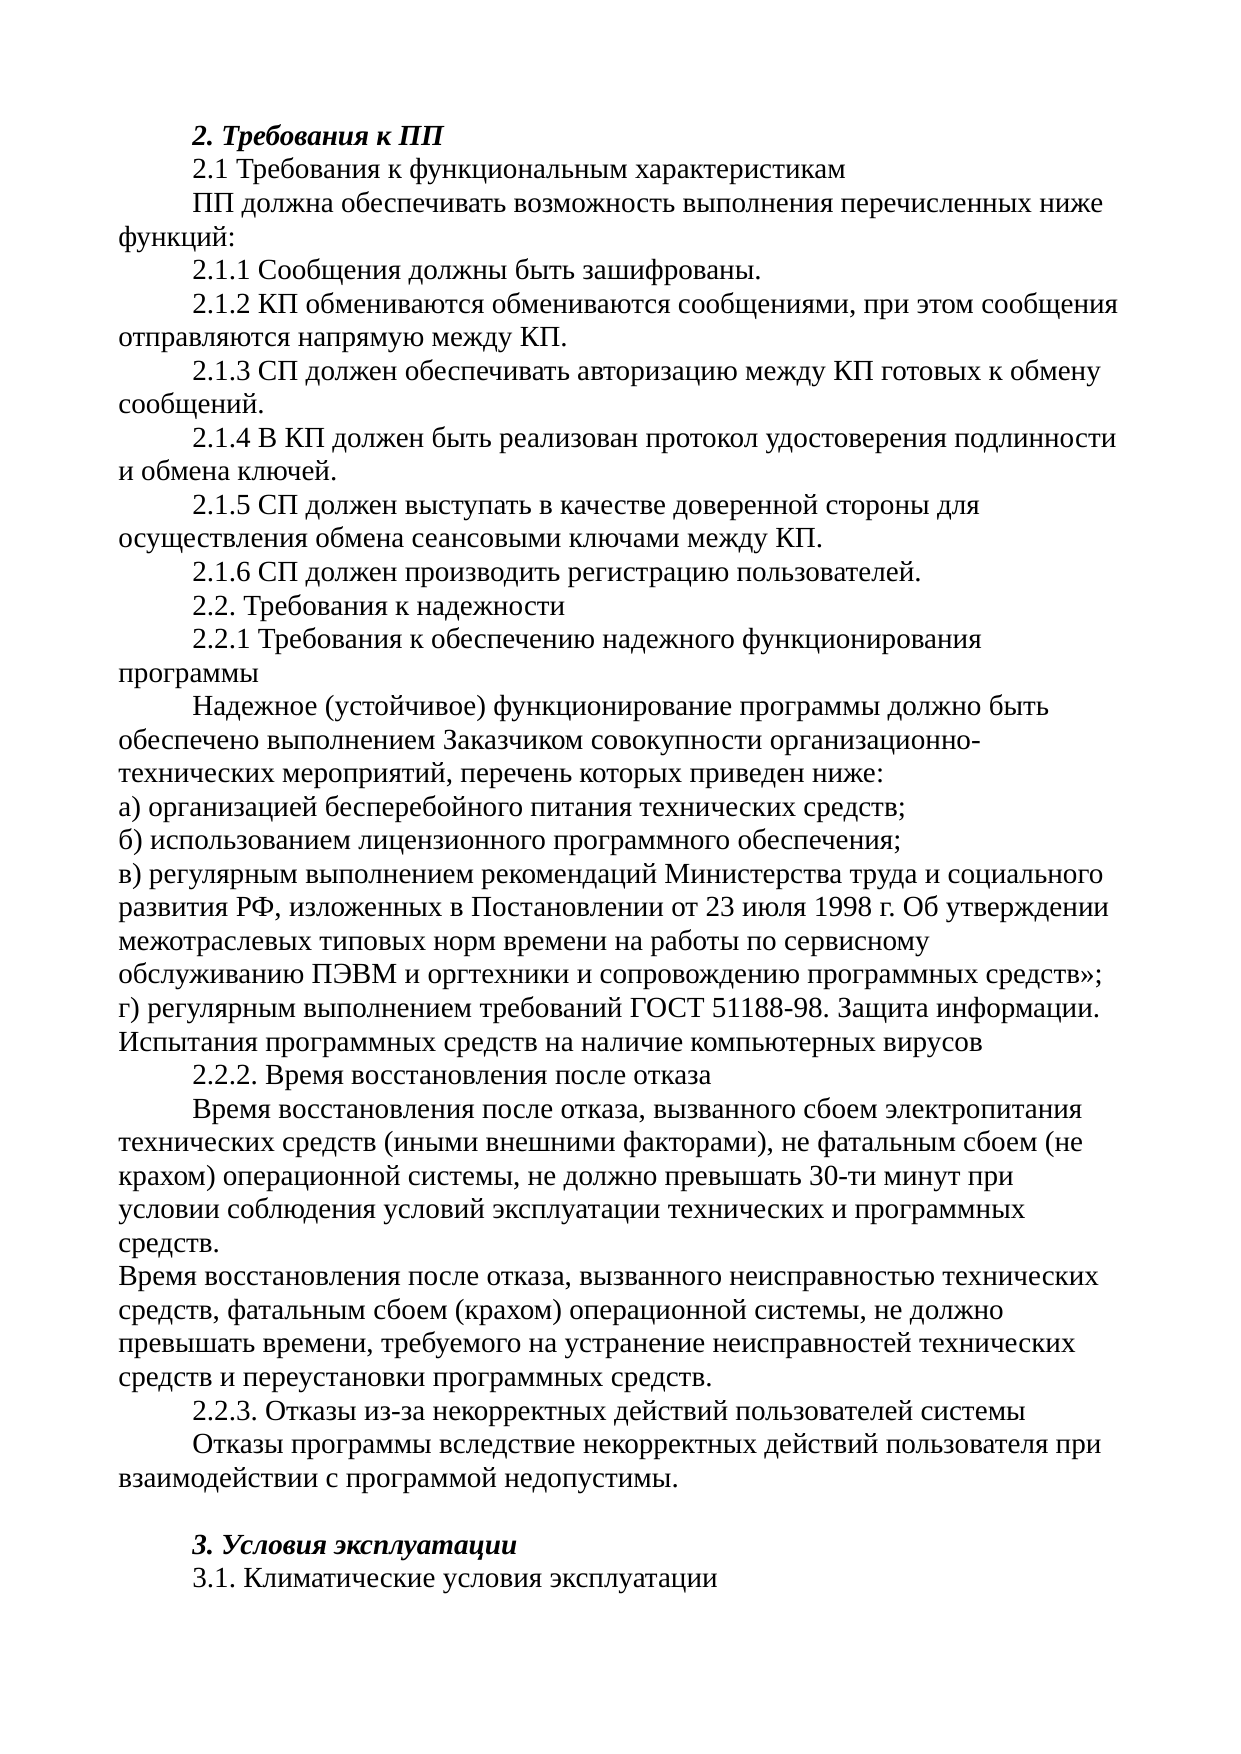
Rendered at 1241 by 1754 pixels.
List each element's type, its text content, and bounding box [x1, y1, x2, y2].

subtitle 2.2.3. Отказы из-за некорректных действий пользователей системы [118, 1393, 1122, 1426]
text 2.1.5 СП должен выступать в качестве доверенной стороны для осуществления обмена сеансовыми ключами между КП. [118, 487, 1122, 554]
text 2.1.4 В КП должен быть реализован протокол удостоверения подлинности и обмена ключей. [118, 420, 1122, 487]
text 2.1.1 Сообщения должны быть зашифрованы. [118, 252, 1122, 286]
text Отказы программы вследствие некорректных действий пользователя при взаимодействии с программой недопустимы. [118, 1426, 1122, 1493]
subtitle 2.2.2. Время восстановления после отказа [118, 1057, 1122, 1091]
text Надежное (устойчивое) функционирование программы должно быть обеспечено выполнением Заказчиком совокупности организационно-технических мероприятий, перечень которых приведен ниже: а) организацией бесперебойного питания технических средств; б) использованием лицензионного программного обеспечения; в) регулярным выполнением рекомендаций Министерства труда и социального развития РФ, изложенных в Постановлении от 23 июля 1998 г. Об утверждении межотраслевых типовых норм времени на работы по сервисному обслуживанию ПЭВМ и оргтехники и сопровождению программных средств»; г) регулярным выполнением требований ГОСТ 51188-98. Защита информации. Испытания программных средств на наличие компьютерных вирусов [118, 688, 1122, 1057]
text 2.1.3 СП должен обеспечивать авторизацию между КП готовых к обмену сообщений. [118, 353, 1122, 420]
text 2. Требования к ПП [118, 118, 1122, 152]
text Время восстановления после отказа, вызванного сбоем электропитания технических средств (иными внешними факторами), не фатальным сбоем (не крахом) операционной системы, не должно превышать 30-ти минут при условии соблюдения условий эксплуатации технических и программных средств. Время восстановления после отказа, вызванного неисправностью технических средств, фатальным сбоем (крахом) операционной системы, не должно превышать времени, требуемого на устранение неисправностей технических средств и переустановки программных средств. [118, 1091, 1122, 1393]
subtitle 2.2.1 Требования к обеспечению надежного функционирования программы [118, 621, 1122, 688]
subtitle 3.1. Климатические условия эксплуатации [118, 1560, 1122, 1594]
text 2.1.2 КП обмениваются обмениваются сообщениями, при этом сообщения отправляются напрямую между КП. [118, 286, 1122, 353]
subtitle 3. Условия эксплуатации [118, 1527, 1122, 1560]
text ПП должна обеспечивать возможность выполнения перечисленных ниже функций: [118, 185, 1122, 252]
text 2.1 Требования к функциональным характеристикам [118, 152, 1122, 185]
text 2.1.6 СП должен производить регистрацию пользователей. 2.2. Требования к надежности [118, 554, 1122, 621]
